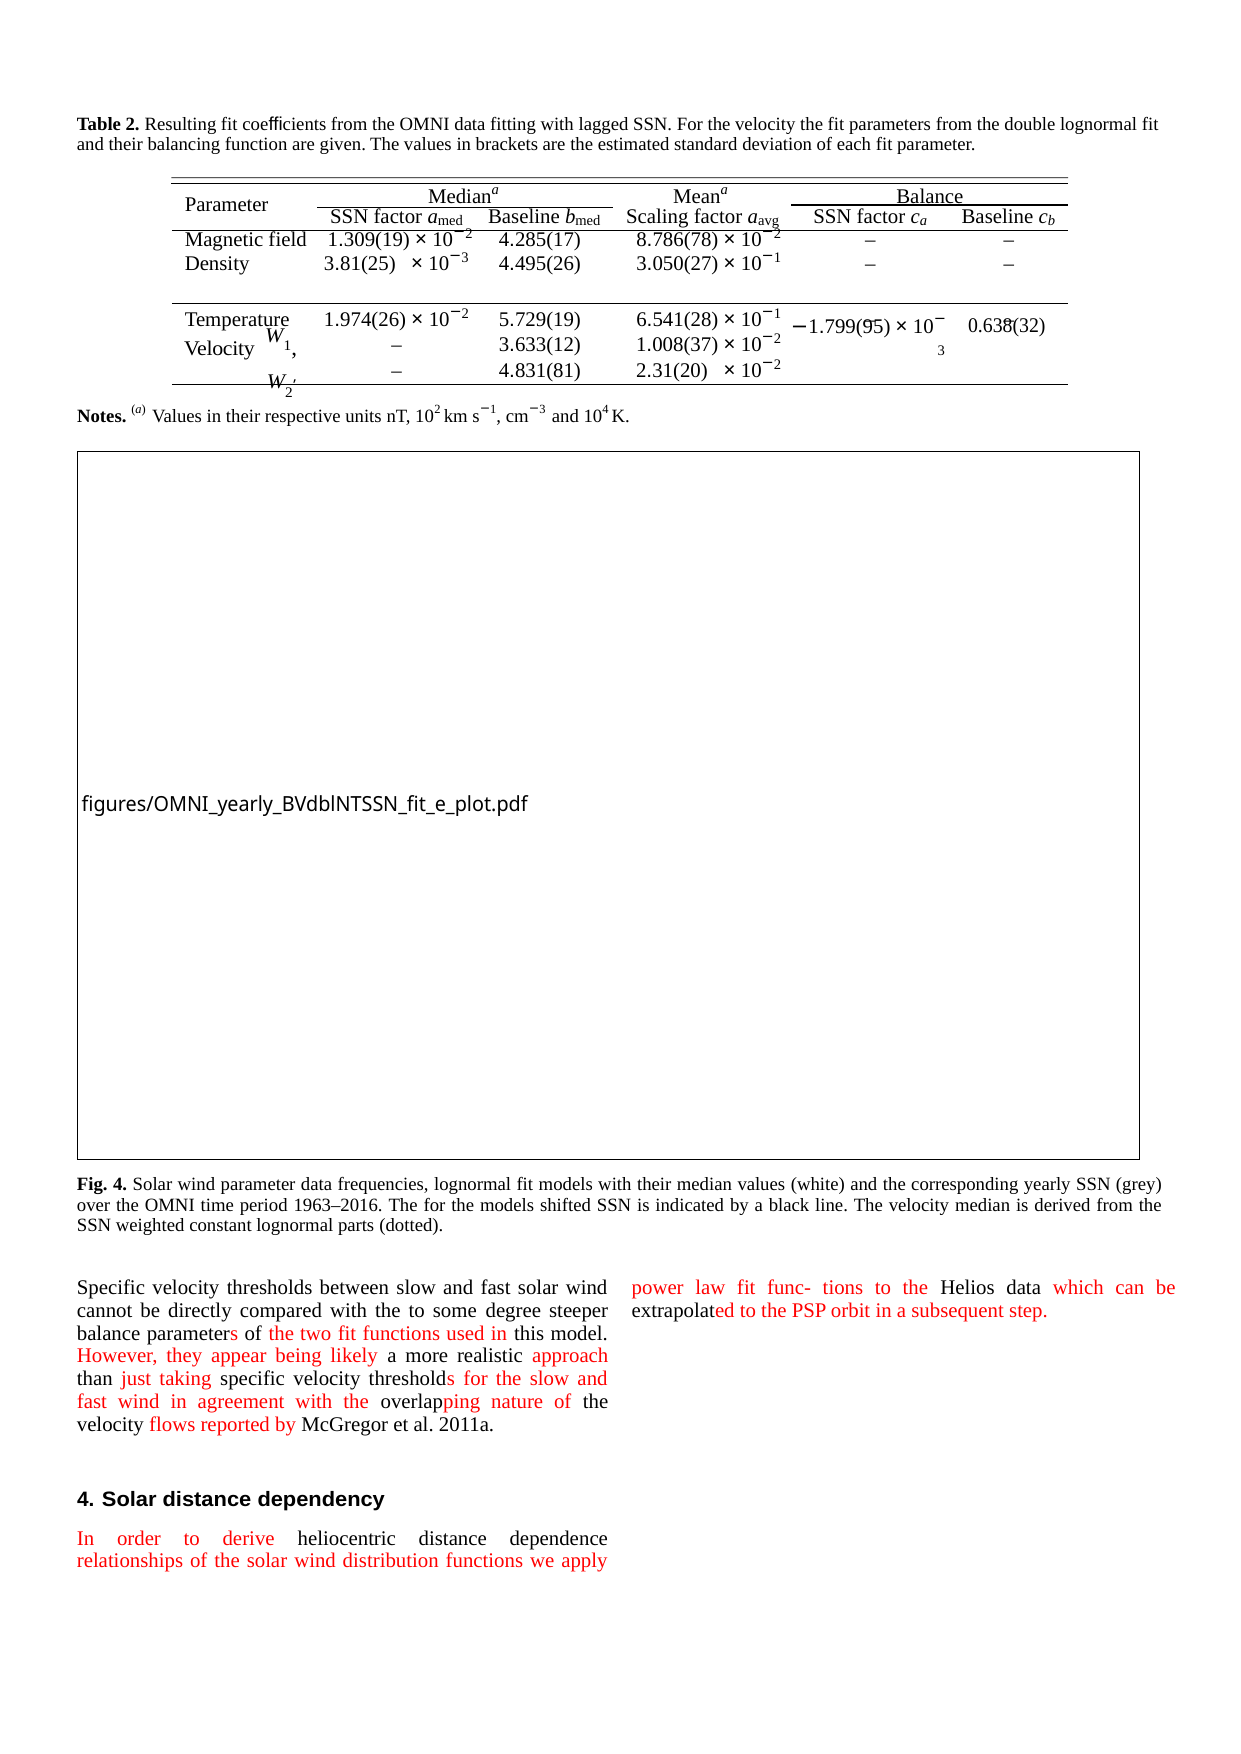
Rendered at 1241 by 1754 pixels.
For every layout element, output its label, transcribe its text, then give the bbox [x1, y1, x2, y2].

text Mediana Meana Balance SSN factor amed Baseline bmed Scaling factor aavg SSN factor ca Baseline cb [330, 184, 1068, 227]
text W2, [64, 361, 297, 387]
text Density 3.81(25) × 10−3 4.495(26) 3.050(27) × 10−1 – – [184, 251, 1176, 275]
text Notes. (a) Values in their respective units nT, 102 km s−1, cm−3 and 104 K. [77, 399, 1176, 426]
text Magnetic field 1.309(19) × 10−2 4.285(17) 8.786(78) × 10−2 – – [184, 227, 1176, 251]
text Table 2. Resulting fit coefficients from the OMNI data fitting with lagged SSN. For the velocity the fit parameters from the double lognormal fit and their balancing function are given. The values in brackets are the estimated standard deviation of each fit parameter. [77, 113, 1176, 155]
text – 3.633(12) 1.008(37) × 10−2 3 [391, 332, 1176, 357]
text Parameter [184, 192, 268, 216]
text Temperature 1.974(26) × 10−2 5.729(19) 6.541(28) × 10−1 – – [184, 275, 1176, 332]
text [330, 173, 1068, 177]
subtitle Solar distance dependency [77, 1487, 608, 1511]
text Specific velocity thresholds between slow and fast solar wind cannot be directly compared with the to some degree steeper balance parameters of the two fit functions used in this model. However, they appear being likely a more realistic approach than just taking specific velocity thresholds for the slow and fast wind in agreement with the overlapping nature of the velocity flows reported by McGregor et al. 2011a. [77, 1276, 608, 1436]
text Velocity W1, [64, 332, 297, 361]
text power law fit func- tions to the Helios data which can be extrapolated to the PSP orbit in a subsequent step. [631, 1276, 1176, 1322]
text [330, 179, 1068, 183]
text – 4.831(81) 2.31(20) × 10−2 [391, 357, 1176, 382]
text figures/OMNI_yearly_BVdblNTSSN_fit_e_plot.pdf [81, 789, 1139, 817]
text In order to derive heliocentric distance dependence relationships of the solar wind distribution functions we apply [77, 1527, 608, 1572]
text Fig. 4. Solar wind parameter data frequencies, lognormal fit models with their median values (white) and the corresponding yearly SSN (grey) over the OMNI time period 1963–2016. The for the models shifted SSN is indicated by a black line. The velocity median is derived from the SSN weighted constant lognormal parts (dotted). [77, 458, 1164, 1236]
